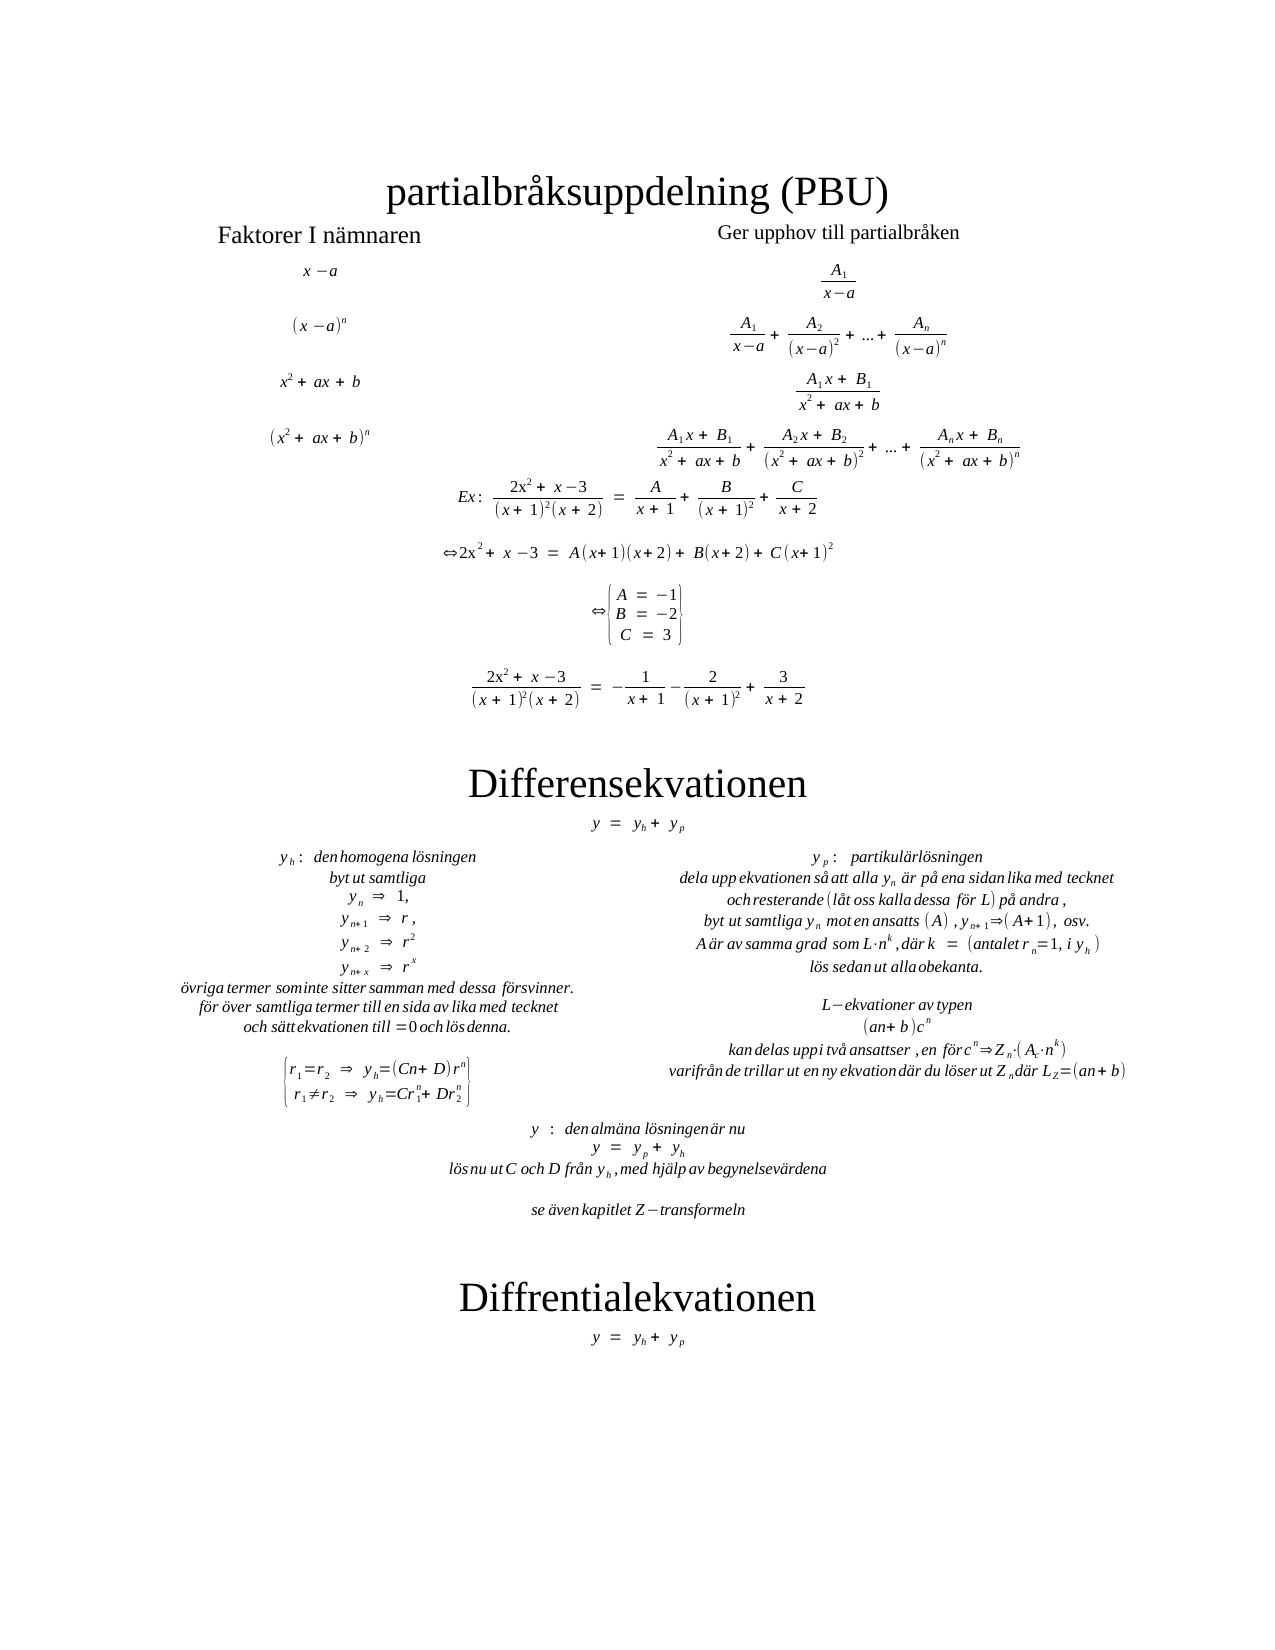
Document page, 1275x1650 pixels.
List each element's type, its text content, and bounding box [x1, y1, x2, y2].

table_cell [118, 364, 521, 419]
table_cell [521, 307, 1157, 364]
table_cell [118, 841, 637, 1113]
table_cell [118, 307, 521, 364]
table_cell [521, 364, 1157, 419]
table_cell [118, 254, 521, 307]
text Differensekvationen [118, 759, 1157, 807]
table_cell [118, 419, 521, 476]
table_cell [118, 1113, 1157, 1224]
table_header [118, 1320, 1157, 1355]
table_cell [638, 841, 1157, 1113]
text partialbråksuppdelning (PBU) [118, 166, 1157, 214]
text Diffrentialekvationen [118, 1272, 1157, 1320]
table_cell [521, 254, 1157, 307]
table_cell [521, 419, 1157, 476]
table_header Ger upphov till partialbråken [521, 214, 1157, 254]
table_header Faktorer I nämnaren [118, 214, 521, 254]
table_header [118, 807, 1157, 841]
